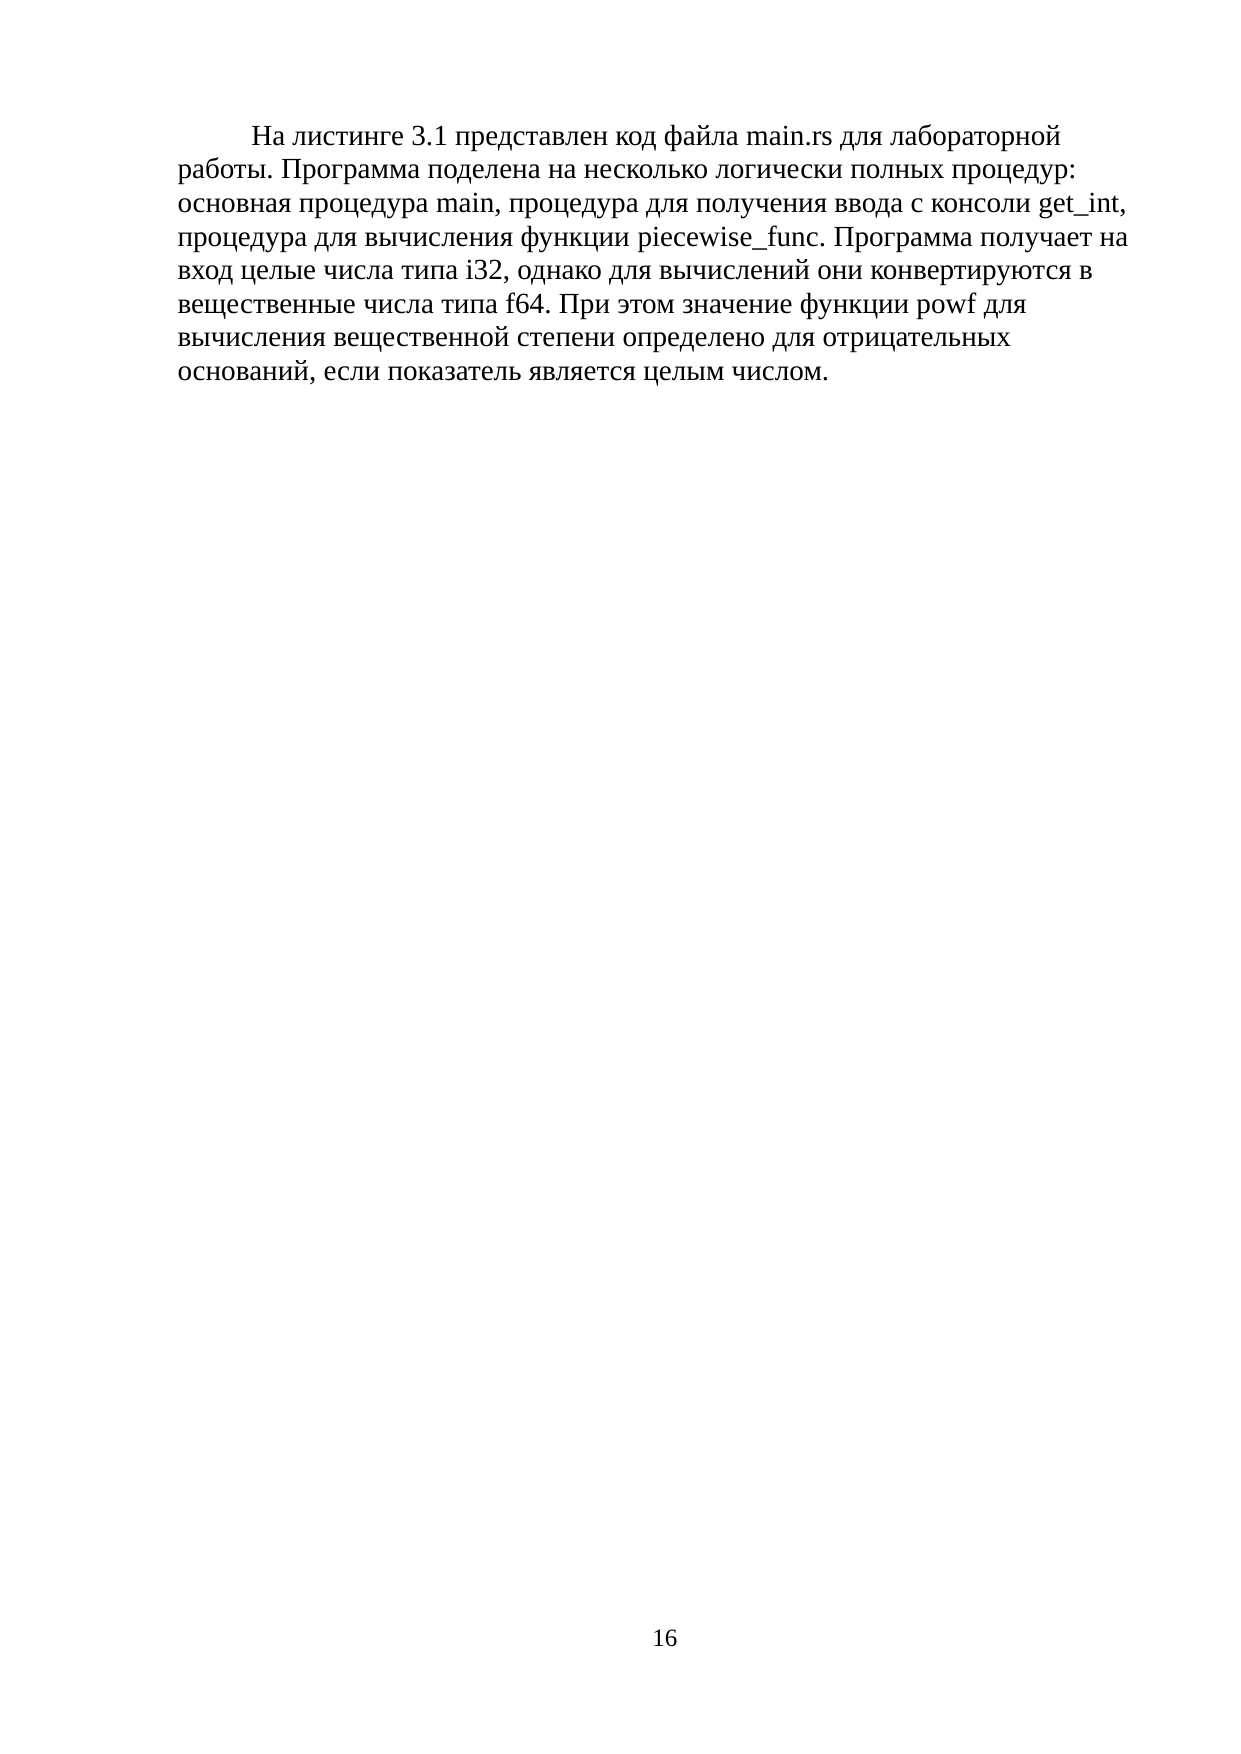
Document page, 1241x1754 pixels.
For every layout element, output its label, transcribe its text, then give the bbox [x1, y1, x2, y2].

text На листинге 3.1 представлен код файла main.rs для лабораторной работы. Программа поделена на несколько логически полных процедур: основная процедура main, процедура для получения ввода с консоли get_int, процедура для вычисления функции piecewise_func. Программа получает на вход целые числа типа i32, однако для вычислений они конвертируются в вещественные числа типа f64. При этом значение функции powf для вычисления вещественной степени определено для отрицательных оснований, если показатель является целым числом. [177, 118, 1152, 386]
